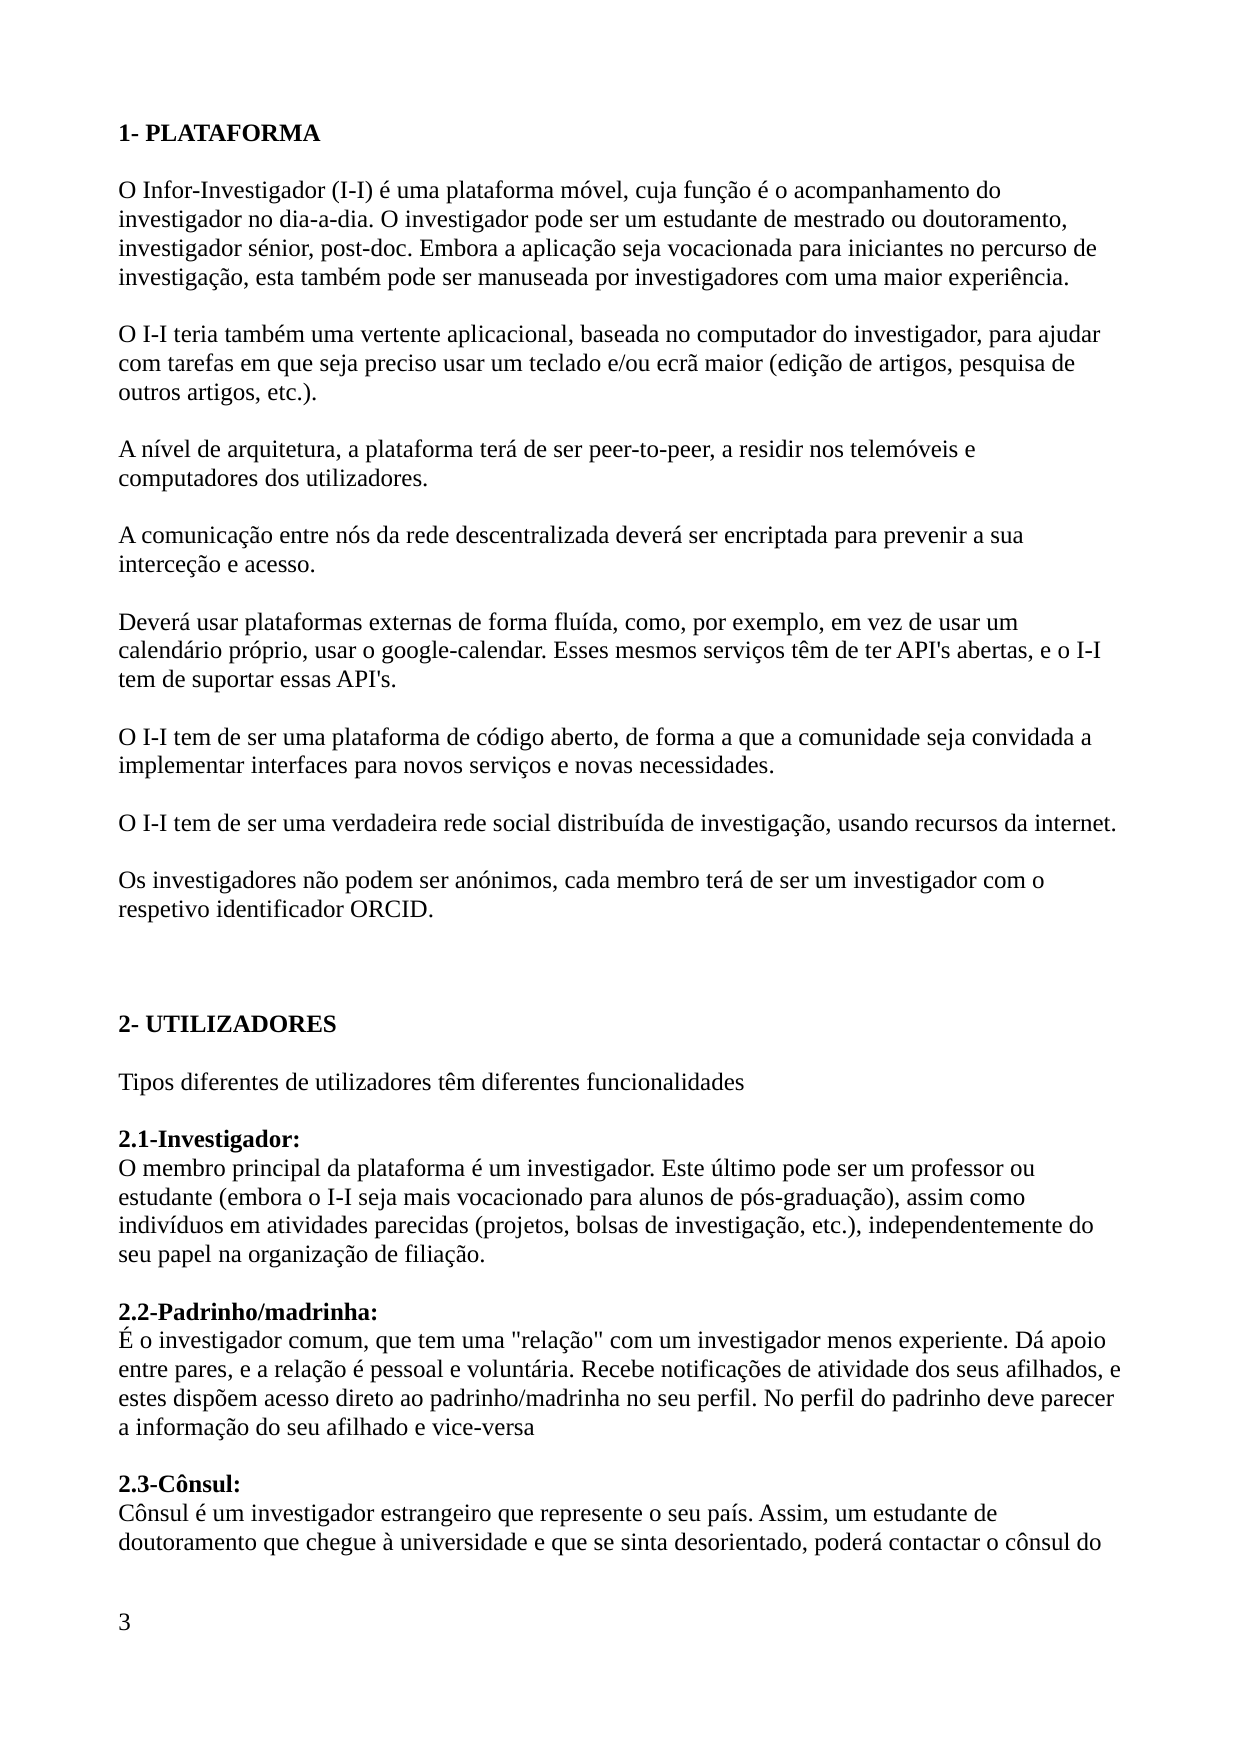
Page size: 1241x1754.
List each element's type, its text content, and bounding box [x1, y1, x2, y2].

text 2.1-Investigador: [118, 1124, 1122, 1153]
text Os investigadores não podem ser anónimos, cada membro terá de ser um investigador com o respetivo identificador ORCID. [118, 866, 1122, 923]
text Cônsul é um investigador estrangeiro que represente o seu país. Assim, um estudante de doutoramento que chegue à universidade e que se sinta desorientado, poderá contactar o cônsul do [118, 1498, 1122, 1556]
text O I-I teria também uma vertente aplicacional, baseada no computador do investigador, para ajudar com tarefas em que seja preciso usar um teclado e/ou ecrã maior (edição de artigos, pesquisa de outros artigos, etc.). [118, 319, 1122, 406]
text A comunicação entre nós da rede descentralizada deverá ser encriptada para prevenir a sua interceção e acesso. [118, 521, 1122, 578]
text O Infor-Investigador (I-I) é uma plataforma móvel, cuja função é o acompanhamento do investigador no dia-a-dia. O investigador pode ser um estudante de mestrado ou doutoramento, investigador sénior, post-doc. Embora a aplicação seja vocacionada para iniciantes no percurso de investigação, esta também pode ser manuseada por investigadores com uma maior experiência. [118, 176, 1122, 291]
text A nível de arquitetura, a plataforma terá de ser peer-to-peer, a residir nos telemóveis e computadores dos utilizadores. [118, 434, 1122, 492]
text Deverá usar plataformas externas de forma fluída, como, por exemplo, em vez de usar um calendário próprio, usar o google-calendar. Esses mesmos serviços têm de ter API's abertas, e o I-I tem de suportar essas API's. [118, 607, 1122, 693]
text 2- UTILIZADORES [118, 1009, 1122, 1038]
text 2.2-Padrinho/madrinha: [118, 1297, 1122, 1326]
text O membro principal da plataforma é um investigador. Este último pode ser um professor ou estudante (embora o I-I seja mais vocacionado para alunos de pós-graduação), assim como indivíduos em atividades parecidas (projetos, bolsas de investigação, etc.), independentemente do seu papel na organização de filiação. [118, 1153, 1122, 1268]
text 2.3-Cônsul: [118, 1469, 1122, 1498]
text O I-I tem de ser uma plataforma de código aberto, de forma a que a comunidade seja convidada a implementar interfaces para novos serviços e novas necessidades. [118, 722, 1122, 779]
text Tipos diferentes de utilizadores têm diferentes funcionalidades [118, 1067, 1122, 1096]
text É o investigador comum, que tem uma "relação" com um investigador menos experiente. Dá apoio entre pares, e a relação é pessoal e voluntária. Recebe notificações de atividade dos seus afilhados, e estes dispõem acesso direto ao padrinho/madrinha no seu perfil. No perfil do padrinho deve parecer a informação do seu afilhado e vice-versa [118, 1326, 1122, 1441]
text 1- PLATAFORMA [118, 118, 1122, 147]
text O I-I tem de ser uma verdadeira rede social distribuída de investigação, usando recursos da internet. [118, 808, 1122, 837]
